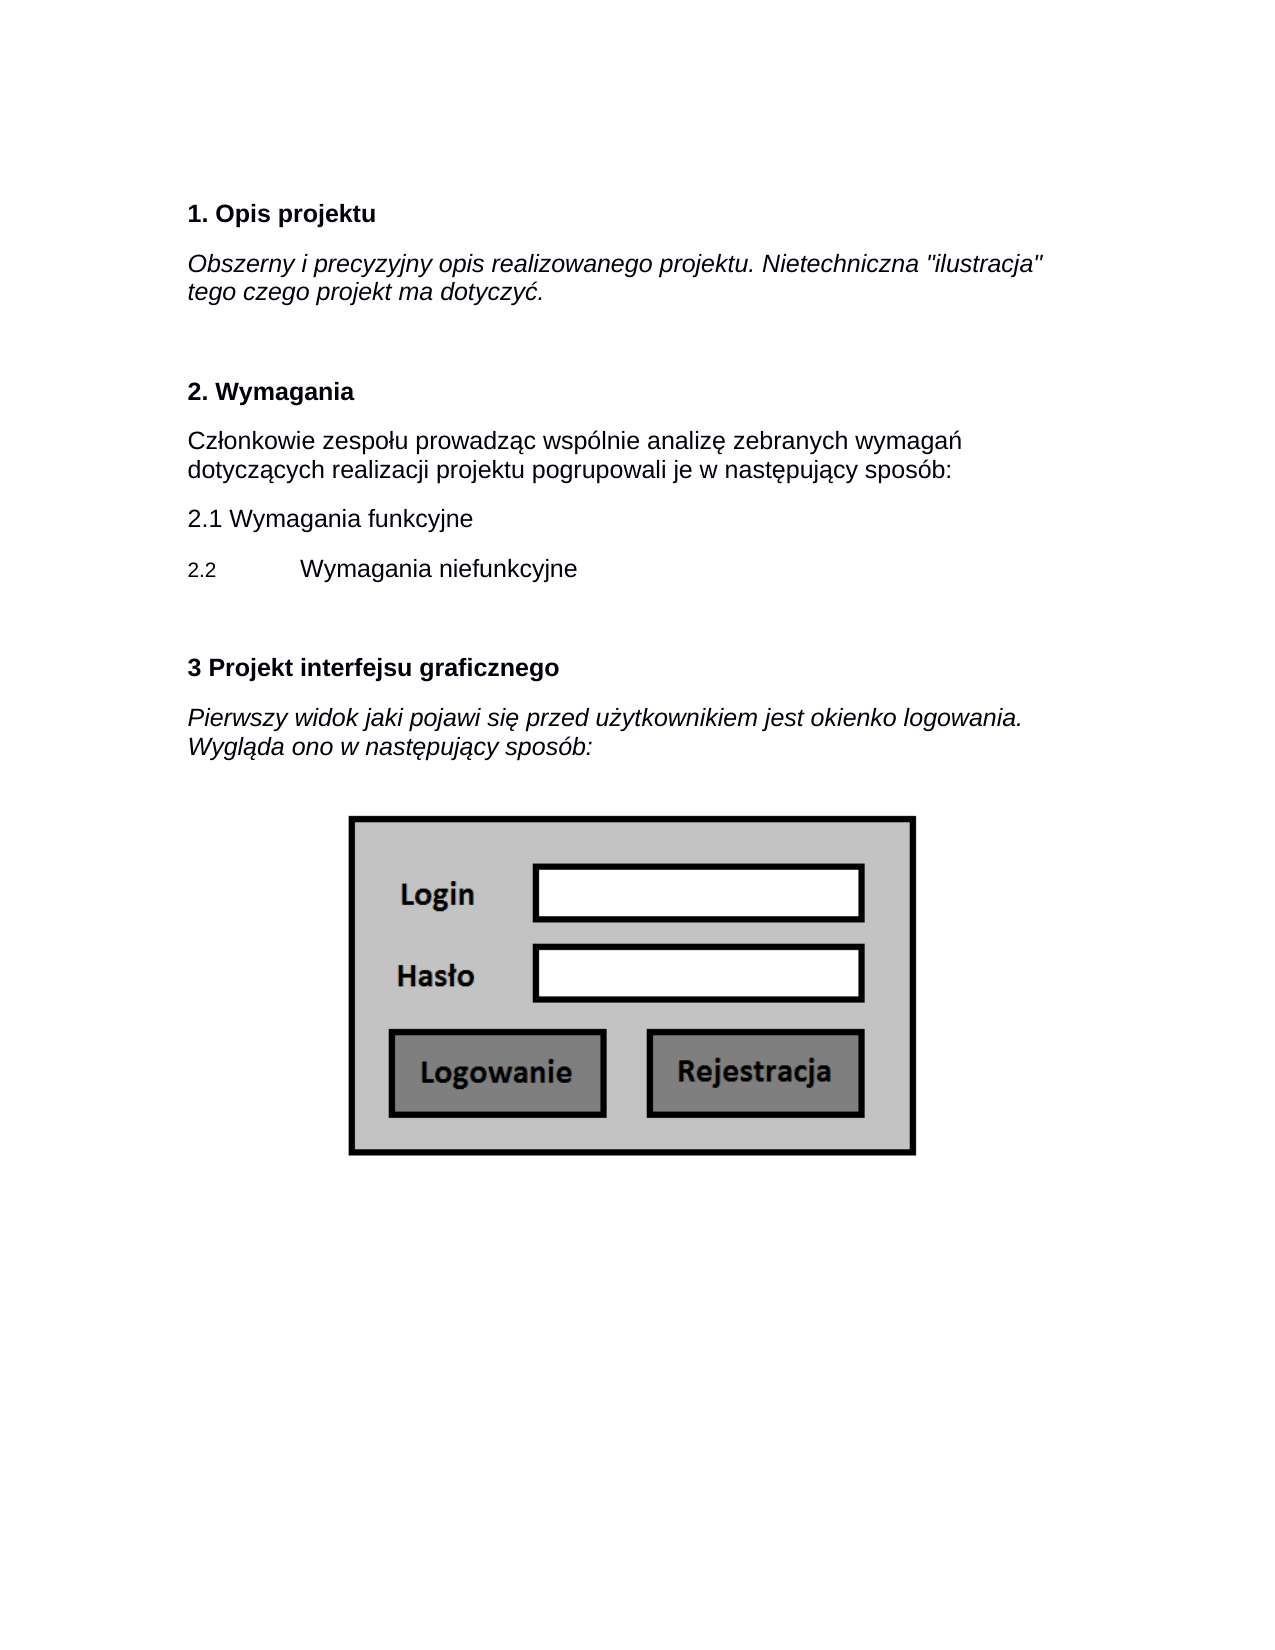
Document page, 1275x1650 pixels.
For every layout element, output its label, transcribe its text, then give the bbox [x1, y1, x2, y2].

list Wymagania niefunkcyjne [187, 554, 1087, 583]
text Członkowie zespołu prowadząc wspólnie analizę zebranych wymagań dotyczących realizacji projektu pogrupowali je w następujący sposób: [187, 427, 1087, 484]
text 1. Opis projektu [187, 199, 1087, 228]
text 2.1 Wymagania funkcyjne [187, 505, 1087, 534]
text 3 Projekt interfejsu graficznego [187, 654, 1087, 682]
picture [315, 781, 960, 1212]
text Pierwszy widok jaki pojawi się przed użytkownikiem jest okienko logowania. Wygląda ono w następujący sposób: [187, 703, 1087, 761]
text Obszerny i precyzyjny opis realizowanego projektu. Nietechniczna "ilustracja" tego czego projekt ma dotyczyć. [187, 249, 1087, 307]
text 2. Wymagania [187, 377, 1087, 406]
